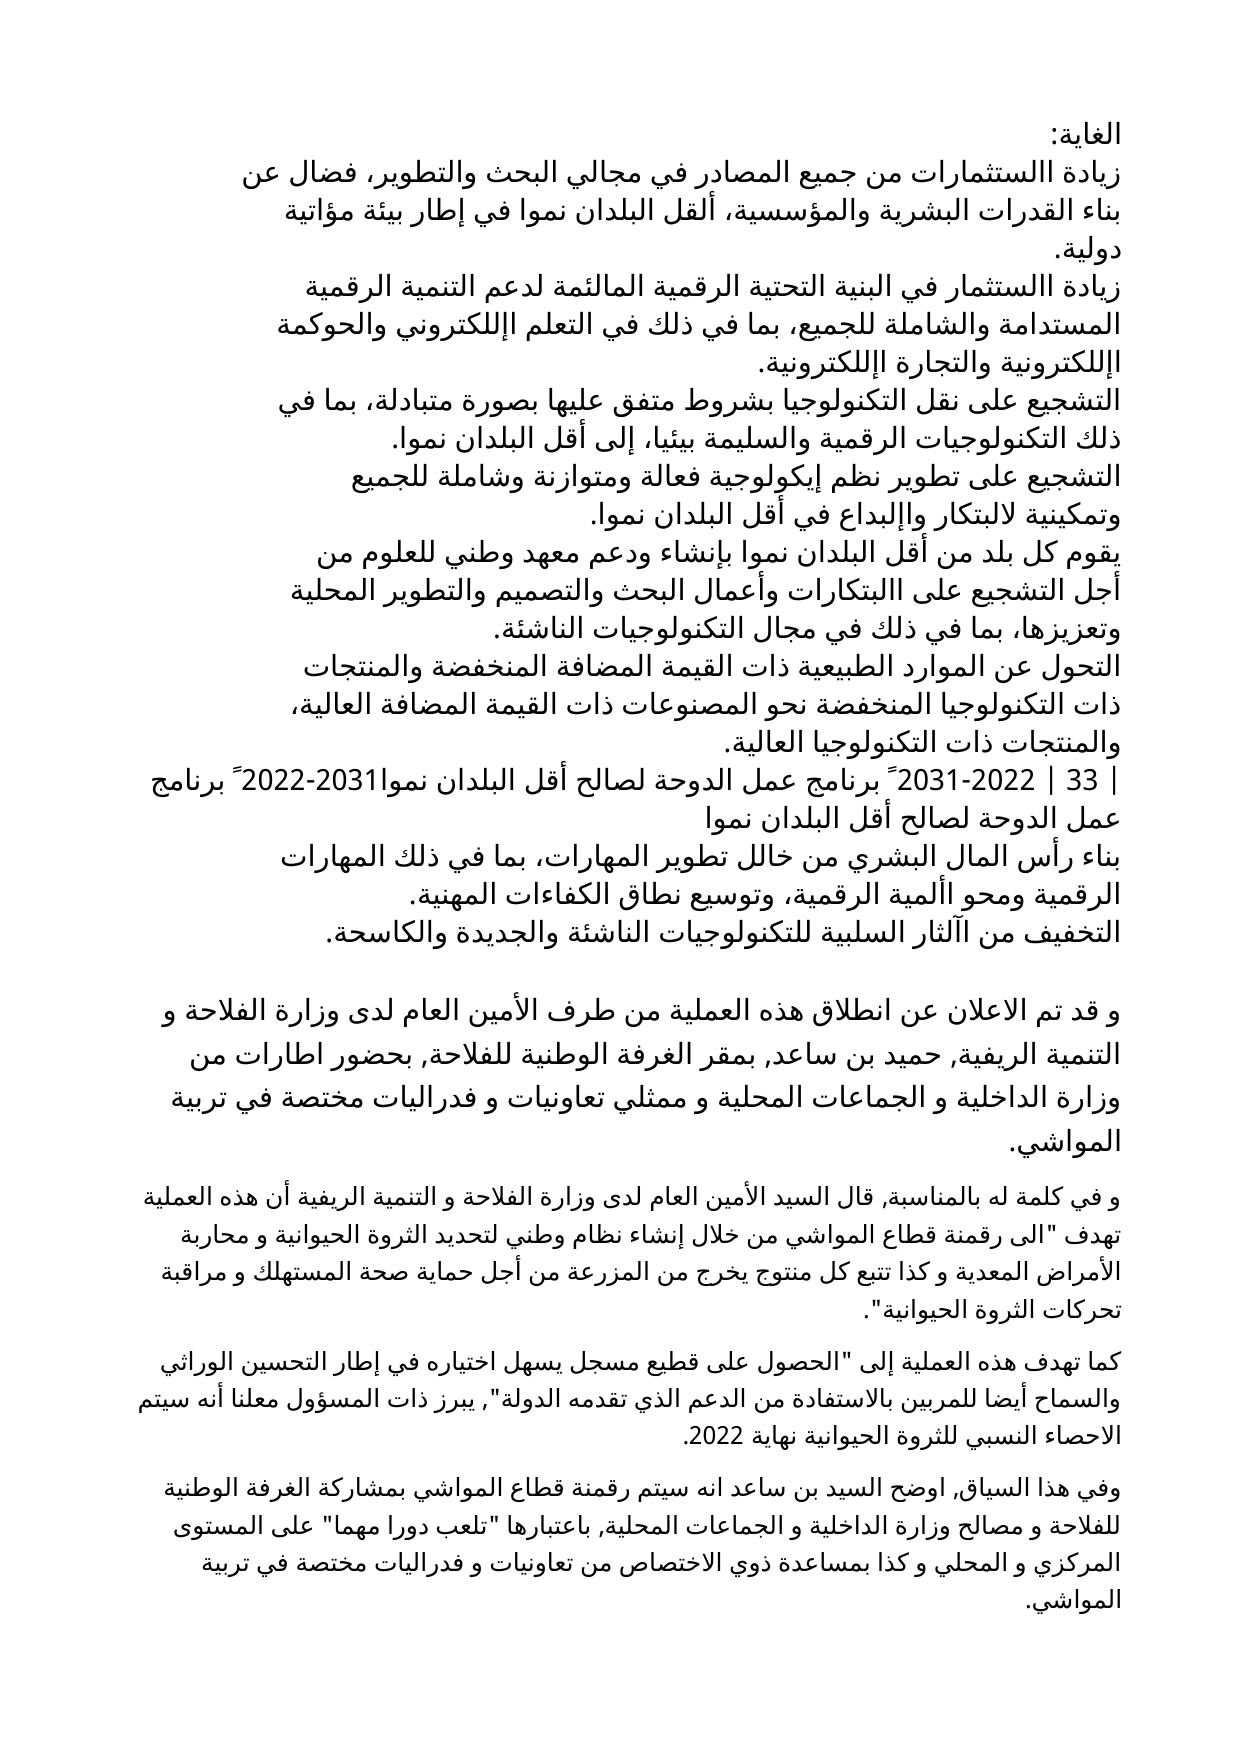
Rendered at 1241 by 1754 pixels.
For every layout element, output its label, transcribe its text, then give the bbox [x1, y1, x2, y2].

text زيادة االستثمارات من جميع المصادر في مجالي البحث والتطوير، فضال عن [118, 156, 1122, 194]
text الغاية: [118, 118, 1122, 156]
text التخفيف من اآلثار السلبية للتكنولوجيات الناشئة والجديدة والكاسحة. [118, 917, 1122, 954]
text و قد تم الاعلان عن انطلاق هذه العملية من طرف الأمين العام لدى وزارة الفلاحة و التنمية الريفية, حميد بن ساعد, بمقر الغرفة الوطنية للفلاحة, بحضور اطارات من وزارة الداخلية و الجماعات المحلية و ممثلي تعاونيات و فدراليات مختصة في تربية المواشي. [118, 994, 1122, 1163]
text التحول عن الموارد الطبيعية ذات القيمة المضافة المنخفضة والمنتجات [118, 650, 1122, 688]
text زيادة االستثمار في البنية التحتية الرقمية المالئمة لدعم التنمية الرقمية [118, 270, 1122, 308]
text المستدامة والشاملة للجميع، بما في ذلك في التعلم اإللكتروني والحوكمة [118, 308, 1122, 346]
text والمنتجات ذات التكنولوجيا العالية. [118, 726, 1122, 764]
text بناء رأس المال البشري من خالل تطوير المهارات، بما في ذلك المهارات [118, 841, 1122, 878]
text ذات التكنولوجيا المنخفضة نحو المصنوعات ذات القيمة المضافة العالية، [118, 688, 1122, 726]
text وتمكينية لالبتكار واإلبداع في أقل البلدان نموا. [118, 498, 1122, 536]
text اإللكترونية والتجارة اإللكترونية. [118, 346, 1122, 384]
text وفي هذا السياق, اوضح السيد بن ساعد انه سيتم رقمنة قطاع المواشي بمشاركة الغرفة الوطنية للفلاحة و مصالح وزارة الداخلية و الجماعات المحلية, باعتبارها "تلعب دورا مهما" على المستوى المركزي و المحلي و كذا بمساعدة ذوي الاختصاص من تعاونيات و فدراليات مختصة في تربية المواشي. [118, 1474, 1122, 1619]
text | 33 | 2031-2022 ً برنامج عمل الدوحة لصالح أقل البلدان نموا2031-2022 ً برنامج عمل الدوحة لصالح أقل البلدان نموا [118, 764, 1122, 841]
text التشجيع على نقل التكنولوجيا بشروط متفق عليها بصورة متبادلة، بما في [118, 384, 1122, 422]
text أجل التشجيع على االبتكارات وأعمال البحث والتصميم والتطوير المحلية [118, 574, 1122, 612]
text الرقمية ومحو األمية الرقمية، وتوسيع نطاق الكفاءات المهنية. [118, 878, 1122, 917]
text دولية. [118, 232, 1122, 270]
text كما تهدف هذه العملية إلى "الحصول على قطيع مسجل يسهل اختياره في إطار التحسين الوراثي والسماح أيضا للمربين بالاستفادة من الدعم الذي تقدمه الدولة", يبرز ذات المسؤول معلنا أنه سيتم الاحصاء النسبي للثروة الحيوانية نهاية 2022. [118, 1348, 1122, 1455]
text يقوم كل بلد من أقل البلدان نموا بإنشاء ودعم معهد وطني للعلوم من [118, 536, 1122, 574]
text و في كلمة له بالمناسبة, قال السيد الأمين العام لدى وزارة الفلاحة و التنمية الريفية أن هذه العملية تهدف "الى رقمنة قطاع المواشي من خلال إنشاء نظام وطني لتحديد الثروة الحيوانية و محاربة الأمراض المعدية و كذا تتبع كل منتوج يخرج من المزرعة من أجل حماية صحة المستهلك و مراقبة تحركات الثروة الحيوانية". [118, 1183, 1122, 1328]
text وتعزيزها، بما في ذلك في مجال التكنولوجيات الناشئة. [118, 612, 1122, 650]
text ذلك التكنولوجيات الرقمية والسليمة بيئيا، إلى أقل البلدان نموا. [118, 422, 1122, 460]
text التشجيع على تطوير نظم إيكولوجية فعالة ومتوازنة وشاملة للجميع [118, 460, 1122, 498]
text بناء القدرات البشرية والمؤسسية، ألقل البلدان نموا في إطار بيئة مؤاتية [118, 194, 1122, 232]
